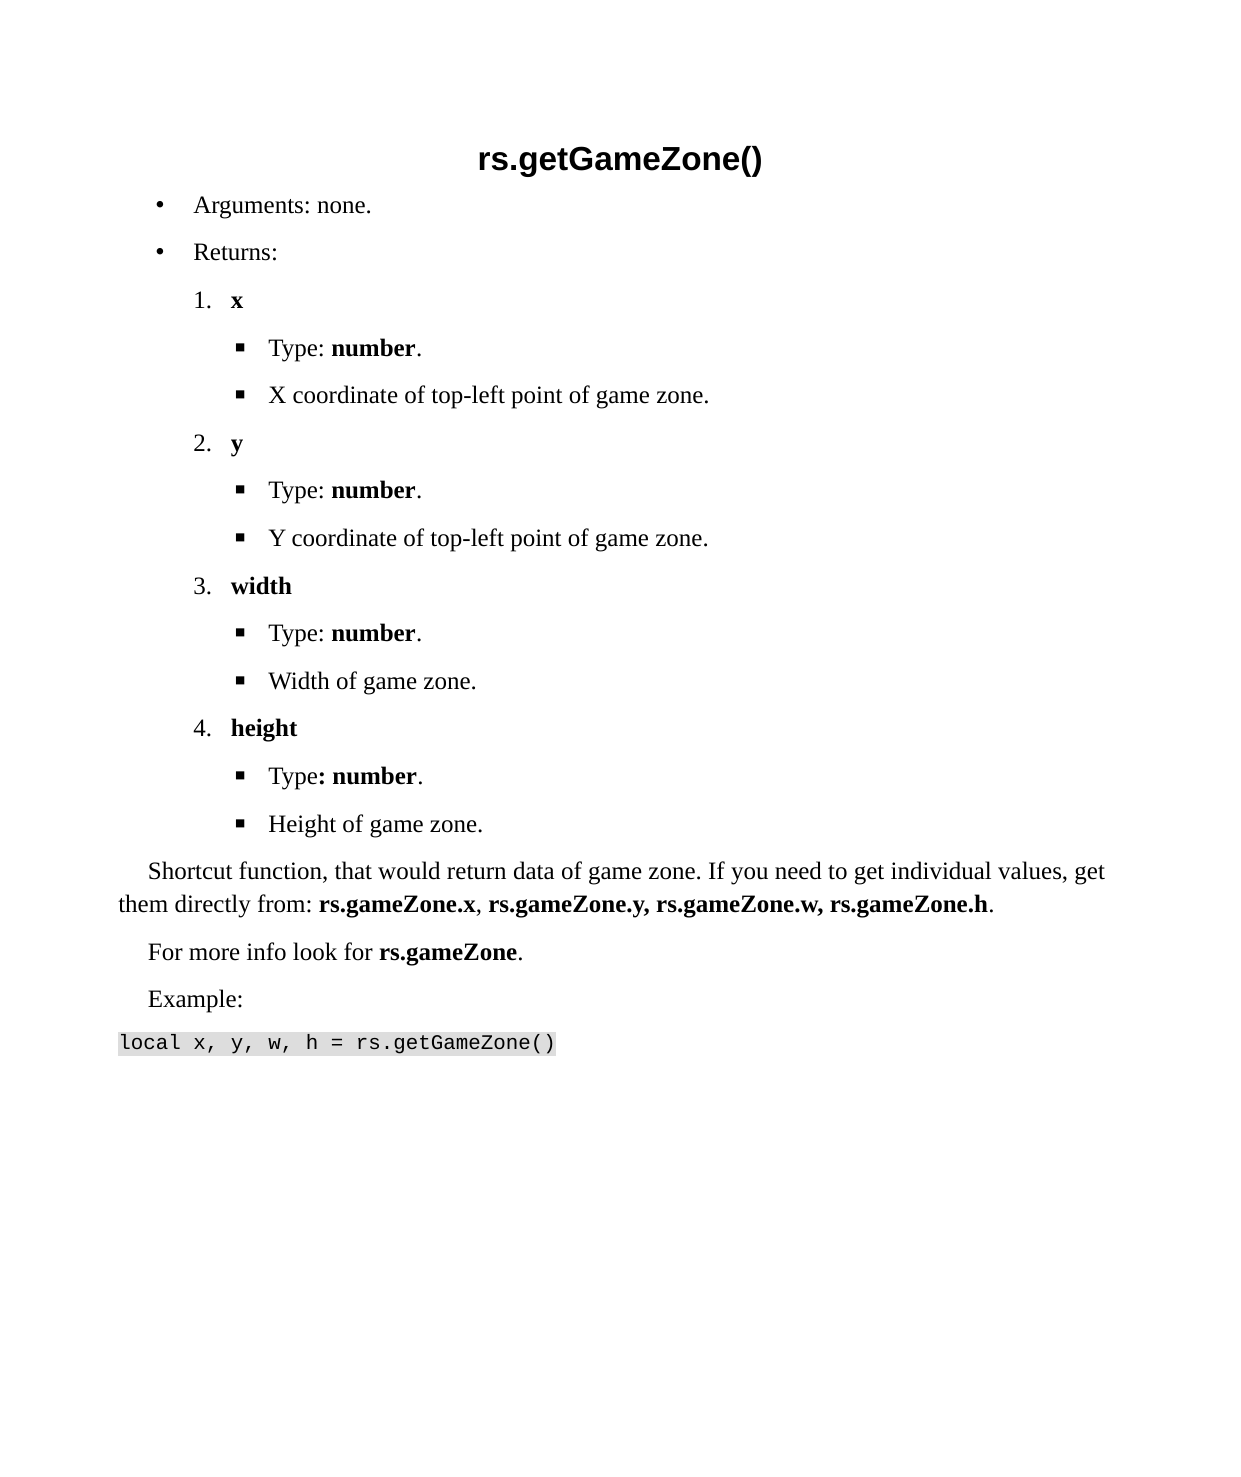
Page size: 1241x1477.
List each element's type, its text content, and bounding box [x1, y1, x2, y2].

list Type: number. [231, 761, 1122, 790]
text Shortcut function, that would return data of game zone. If you need to get individual values, get them directly from: rs.gameZone.x, rs.gameZone.y, rs.gameZone.w, rs.gameZone.h. [118, 856, 1122, 918]
list Returns: [156, 237, 1122, 266]
list height [193, 713, 1122, 742]
subtitle rs.getGameZone() [118, 139, 1122, 177]
text For more info look for rs.gameZone. [118, 937, 1122, 966]
list width [193, 571, 1122, 599]
text local x, y, w, h = rs.getGameZone() [556, 1032, 1122, 1056]
list X coordinate of top-left point of game zone. [231, 380, 1122, 409]
list y [193, 428, 1122, 457]
list Type: number. [231, 476, 1122, 504]
list Width of game zone. [231, 666, 1122, 695]
list Type: number. [231, 333, 1122, 361]
text Example: [118, 984, 1122, 1013]
list Type: number. [231, 618, 1122, 647]
list Arguments: none. [156, 190, 1122, 219]
list Y coordinate of top-left point of game zone. [231, 523, 1122, 552]
list Height of game zone. [231, 809, 1122, 837]
list x [193, 285, 1122, 314]
